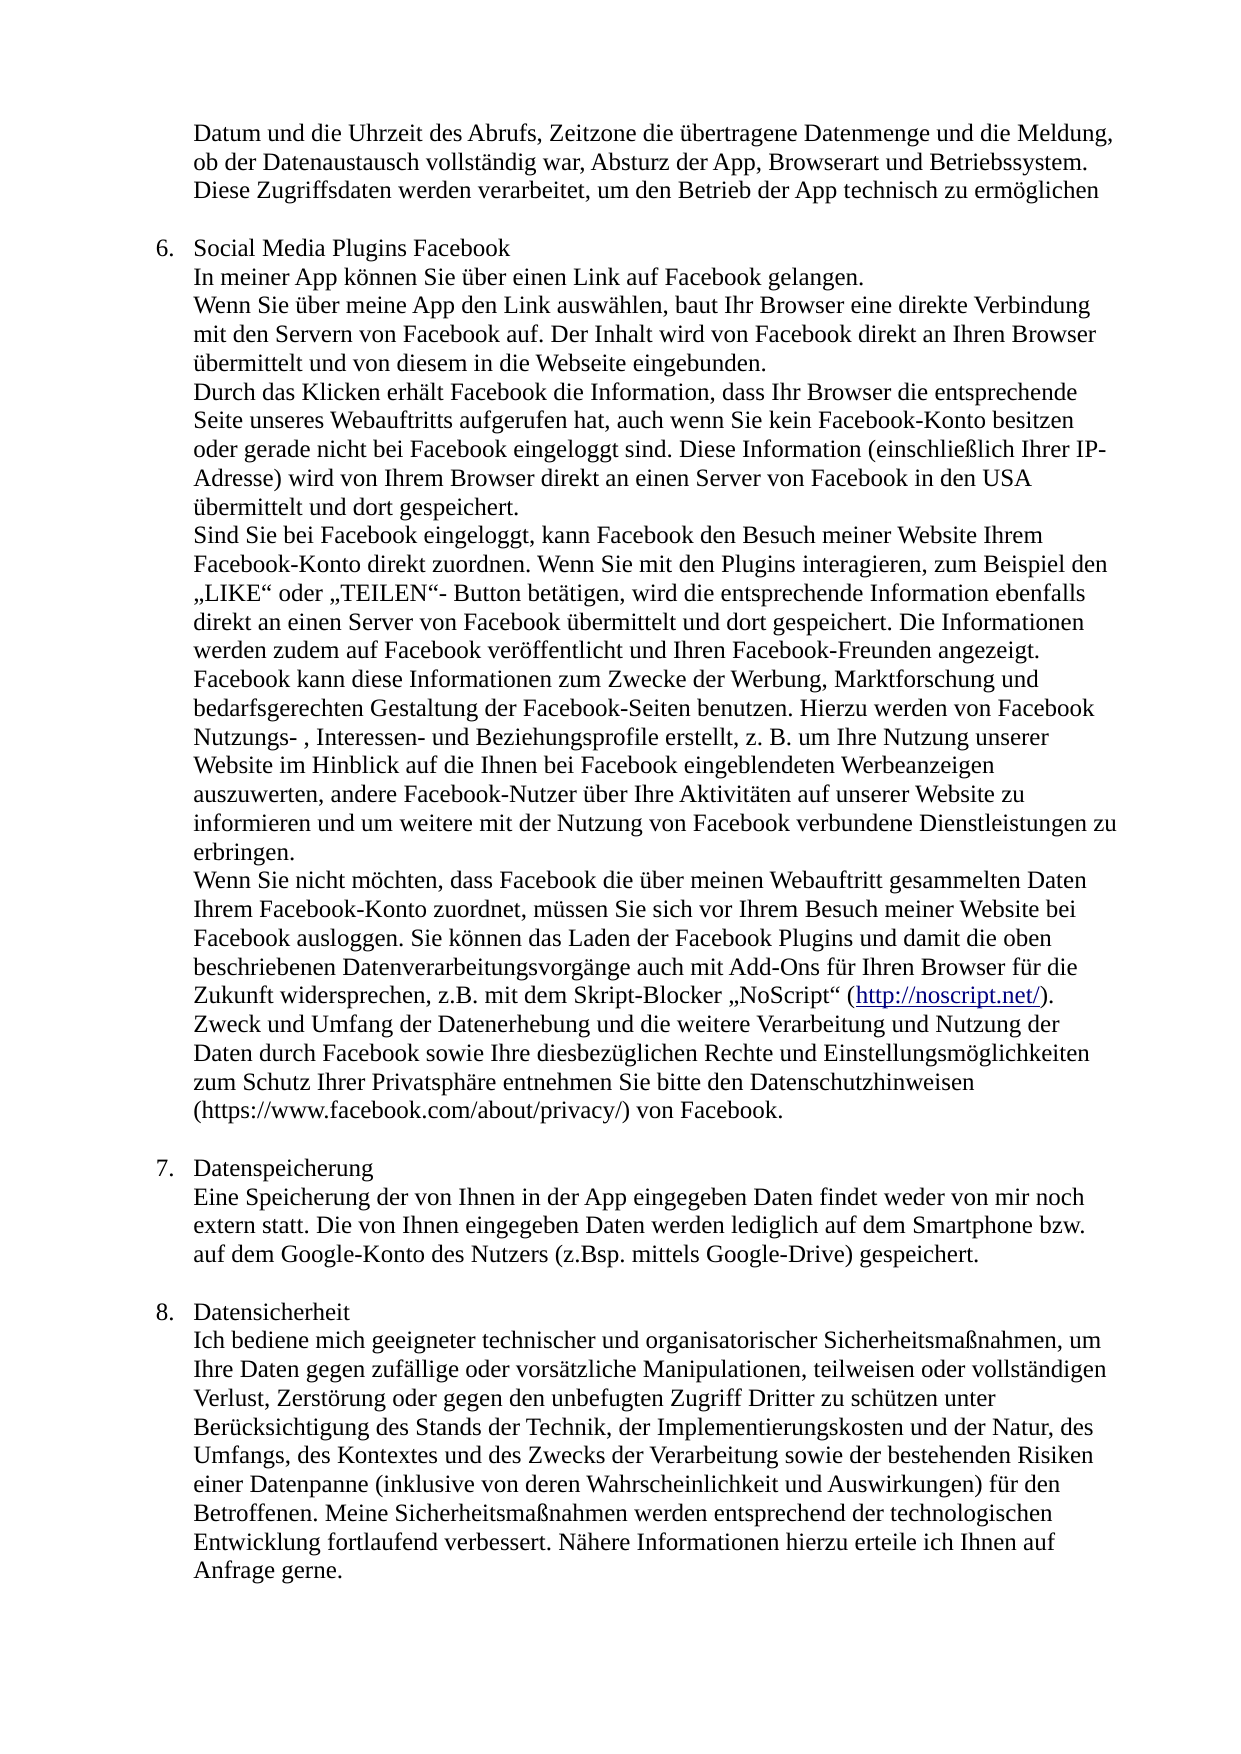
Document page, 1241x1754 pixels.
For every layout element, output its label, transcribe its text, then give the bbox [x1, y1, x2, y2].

list Datum und die Uhrzeit des Abrufs, Zeitzone die übertragene Datenmenge und die Meldung, ob der Datenaustausch vollständig war, Absturz der App, Browserart und Betriebssystem. Diese Zugriffsdaten werden verarbeitet, um den Betrieb der App technisch zu ermöglichen [156, 118, 1122, 204]
list Eine Speicherung der von Ihnen in der App eingegeben Daten findet weder von mir noch extern statt. Die von Ihnen eingegeben Daten werden lediglich auf dem Smartphone bzw. auf dem Google-Konto des Nutzers (z.Bsp. mittels Google-Drive) gespeichert. [156, 1182, 1122, 1268]
list Facebook kann diese Informationen zum Zwecke der Werbung, Marktforschung und bedarfsgerechten Gestaltung der Facebook-Seiten benutzen. Hierzu werden von Facebook Nutzungs- , Interessen- und Beziehungsprofile erstellt, z. B. um Ihre Nutzung unserer Website im Hinblick auf die Ihnen bei Facebook eingeblendeten Werbeanzeigen auszuwerten, andere Facebook-Nutzer über Ihre Aktivitäten auf unserer Website zu informieren und um weitere mit der Nutzung von Facebook verbundene Dienstleistungen zu erbringen. [156, 664, 1122, 866]
list Durch das Klicken erhält Facebook die Information, dass Ihr Browser die entsprechende Seite unseres Webauftritts aufgerufen hat, auch wenn Sie kein Facebook-Konto besitzen oder gerade nicht bei Facebook eingeloggt sind. Diese Information (einschließlich Ihrer IP-Adresse) wird von Ihrem Browser direkt an einen Server von Facebook in den USA übermittelt und dort gespeichert. [156, 377, 1122, 521]
list In meiner App können Sie über einen Link auf Facebook gelangen. [156, 262, 1122, 291]
list Social Media Plugins Facebook [156, 233, 1122, 262]
list Datensicherheit [156, 1297, 1122, 1326]
list Wenn Sie nicht möchten, dass Facebook die über meinen Webauftritt gesammelten Daten Ihrem Facebook-Konto zuordnet, müssen Sie sich vor Ihrem Besuch meiner Website bei Facebook ausloggen. Sie können das Laden der Facebook Plugins und damit die oben beschriebenen Datenverarbeitungsvorgänge auch mit Add-Ons für Ihren Browser für die Zukunft widersprechen, z.B. mit dem Skript-Blocker „NoScript“ (http://noscript.net/). [156, 866, 1122, 1009]
list Zweck und Umfang der Datenerhebung und die weitere Verarbeitung und Nutzung der Daten durch Facebook sowie Ihre diesbezüglichen Rechte und Einstellungsmöglichkeiten zum Schutz Ihrer Privatsphäre entnehmen Sie bitte den Datenschutzhinweisen (https://www.facebook.com/about/privacy/) von Facebook. [156, 1009, 1122, 1124]
list Wenn Sie über meine App den Link auswählen, baut Ihr Browser eine direkte Verbindung mit den Servern von Facebook auf. Der Inhalt wird von Facebook direkt an Ihren Browser übermittelt und von diesem in die Webseite eingebunden. [156, 291, 1122, 377]
list Sind Sie bei Facebook eingeloggt, kann Facebook den Besuch meiner Website Ihrem Facebook-Konto direkt zuordnen. Wenn Sie mit den Plugins interagieren, zum Beispiel den „LIKE“ oder „TEILEN“- Button betätigen, wird die entsprechende Information ebenfalls direkt an einen Server von Facebook übermittelt und dort gespeichert. Die Informationen werden zudem auf Facebook veröffentlicht und Ihren Facebook-Freunden angezeigt. [156, 521, 1122, 664]
list Datenspeicherung [156, 1153, 1122, 1182]
list Ich bediene mich geeigneter technischer und organisatorischer Sicherheitsmaßnahmen, um Ihre Daten gegen zufällige oder vorsätzliche Manipulationen, teilweisen oder vollständigen Verlust, Zerstörung oder gegen den unbefugten Zugriff Dritter zu schützen unter Berücksichtigung des Stands der Technik, der Implementierungskosten und der Natur, des Umfangs, des Kontextes und des Zwecks der Verarbeitung sowie der bestehenden Risiken einer Datenpanne (inklusive von deren Wahrscheinlichkeit und Auswirkungen) für den Betroffenen. Meine Sicherheitsmaßnahmen werden entsprechend der technologischen Entwicklung fortlaufend verbessert. Nähere Informationen hierzu erteile ich Ihnen auf Anfrage gerne. [156, 1326, 1122, 1584]
